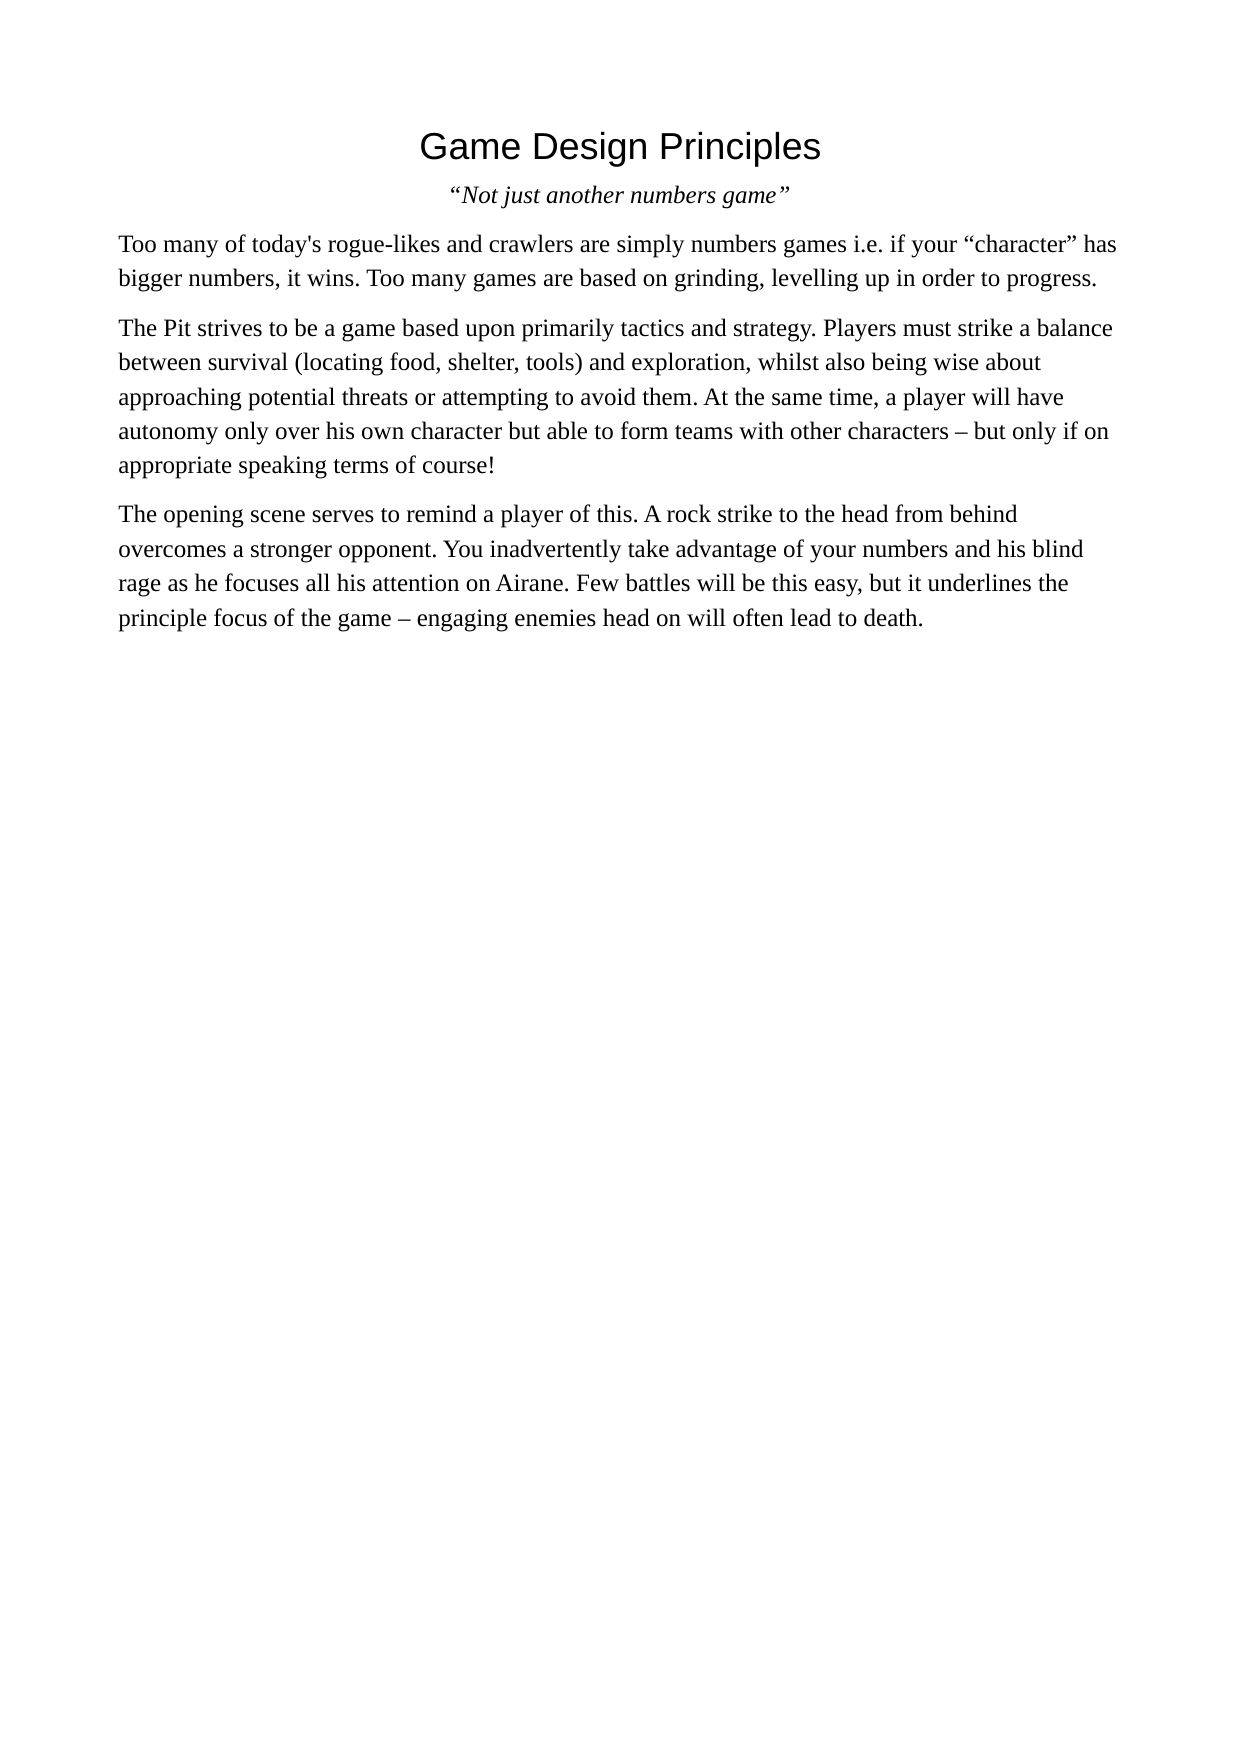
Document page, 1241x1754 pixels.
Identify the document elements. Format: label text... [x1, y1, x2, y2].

text The Pit strives to be a game based upon primarily tactics and strategy. Players must strike a balance between survival (locating food, shelter, tools) and exploration, whilst also being wise about approaching potential threats or attempting to avoid them. At the same time, a player will have autonomy only over his own character but able to form teams with other characters – but only if on appropriate speaking terms of course! [118, 313, 1122, 479]
text Too many of today's rogue-likes and crawlers are simply numbers games i.e. if your “character” has bigger numbers, it wins. Too many games are based on grinding, levelling up in order to progress. [118, 229, 1122, 292]
subtitle Game Design Principles [118, 124, 1122, 167]
text “Not just another numbers game” [118, 180, 1122, 209]
text The opening scene serves to remind a player of this. A rock strike to the head from behind overcomes a stronger opponent. You inadvertently take advantage of your numbers and his blind rage as he focuses all his attention on Airane. Few battles will be this easy, but it underlines the principle focus of the game – engaging enemies head on will often lead to death. [118, 499, 1122, 632]
